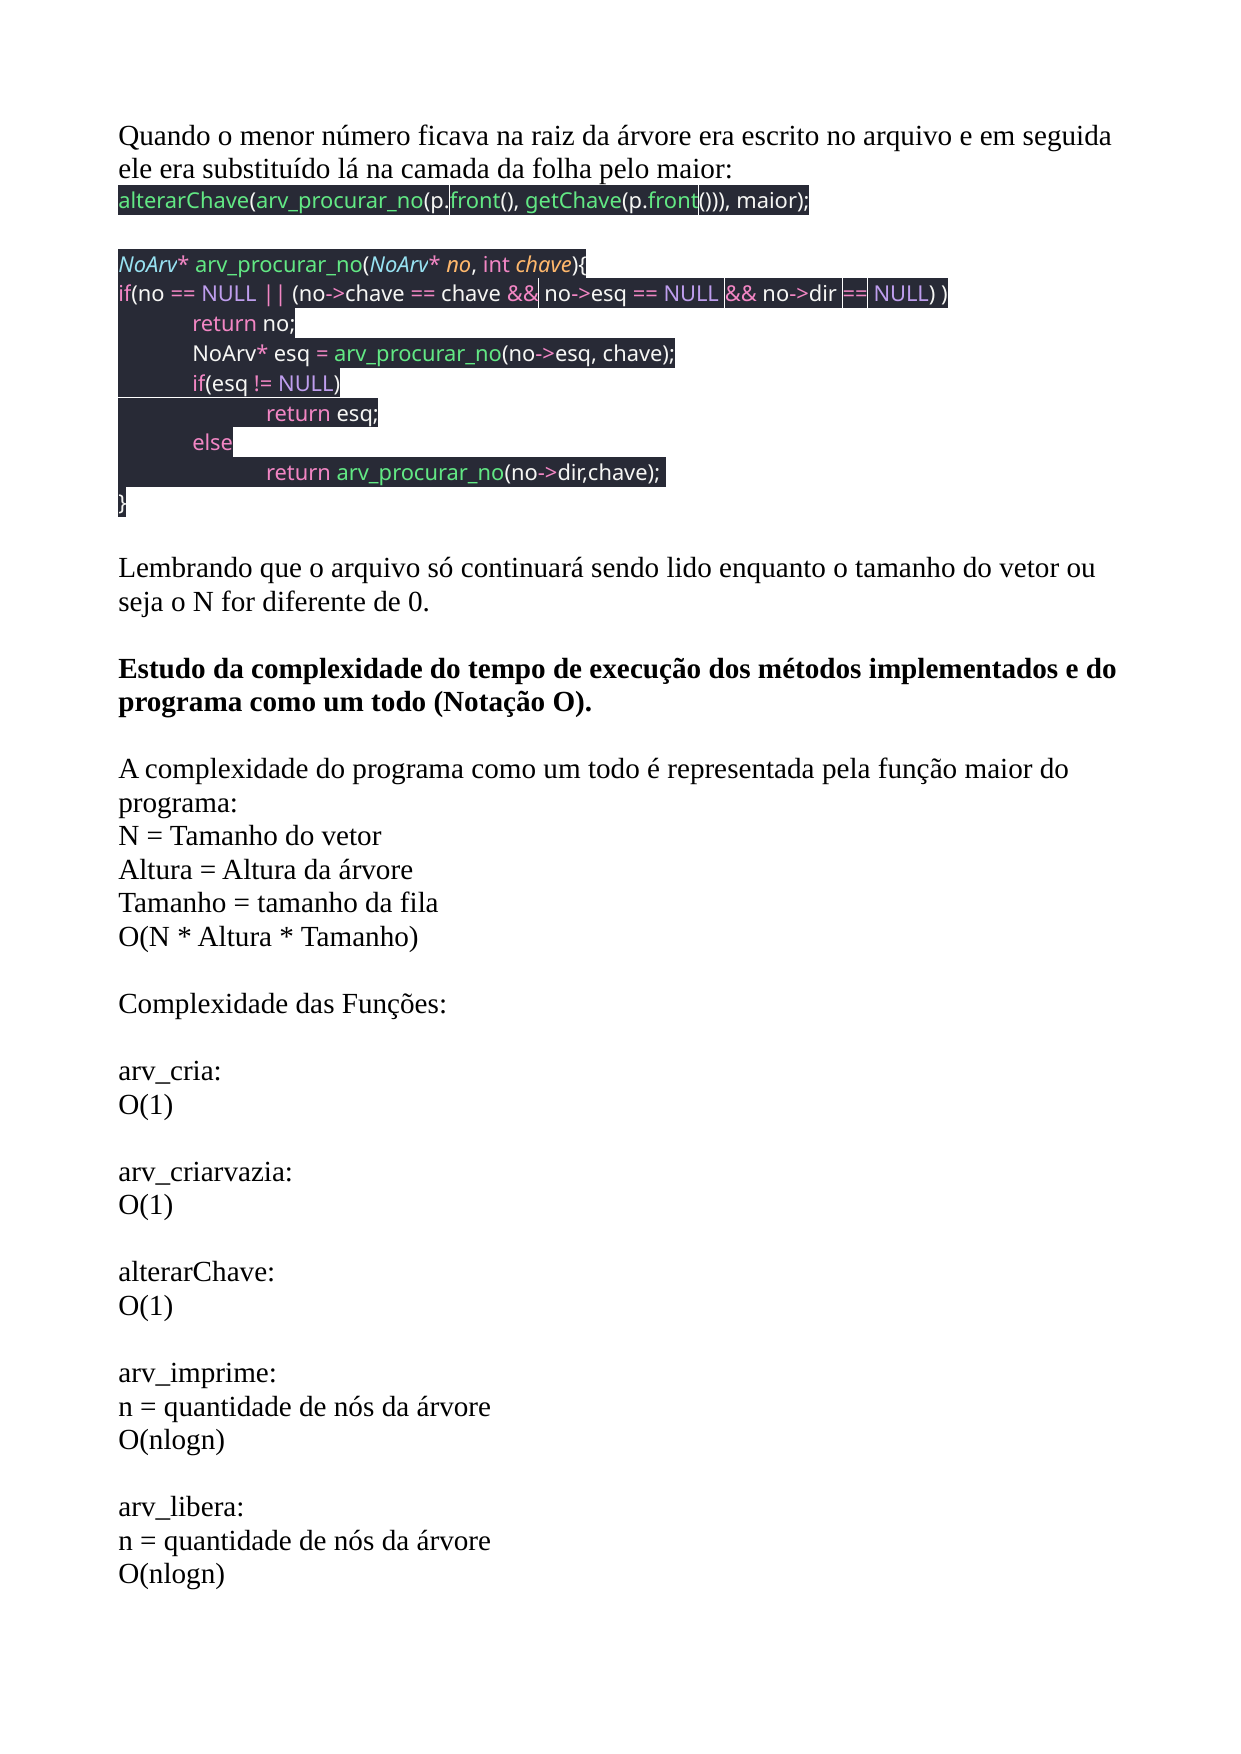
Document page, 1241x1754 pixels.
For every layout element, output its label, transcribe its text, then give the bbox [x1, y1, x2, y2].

text programa como um todo (Notação O). [118, 684, 1122, 718]
text Estudo da complexidade do tempo de execução dos métodos implementados e do [118, 651, 1122, 684]
text O(1) [118, 1288, 1122, 1322]
text N = Tamanho do vetor [118, 818, 1122, 852]
text O(1) [118, 1187, 1122, 1221]
text n = quantidade de nós da árvore [118, 1389, 1122, 1422]
text Altura = Altura da árvore [118, 852, 1122, 886]
text A complexidade do programa como um todo é representada pela função maior do programa: [118, 751, 1122, 818]
text arv_criarvazia: [118, 1154, 1122, 1187]
text arv_libera: [118, 1489, 1122, 1523]
text O(N * Altura * Tamanho) [118, 919, 1122, 953]
text alterarChave: [118, 1254, 1122, 1288]
text if(esq != NULL) [118, 368, 1122, 397]
text Complexidade das Funções: [118, 986, 1122, 1020]
text alterarChave(arv_procurar_no(p.front(), getChave(p.front())), maior); [118, 185, 1122, 215]
text Lembrando que o arquivo só continuará sendo lido enquanto o tamanho do vetor ou seja o N for diferente de 0. [118, 550, 1122, 617]
text Quando o menor número ficava na raiz da árvore era escrito no arquivo e em seguida ele era substituído lá na camada da folha pelo maior: [118, 118, 1122, 185]
text return arv_procurar_no(no->dir,chave); [118, 457, 1122, 487]
text O(1) [118, 1087, 1122, 1120]
text arv_cria: [118, 1053, 1122, 1087]
text Tamanho = tamanho da fila [118, 886, 1122, 919]
text n = quantidade de nós da árvore [118, 1523, 1122, 1556]
text return esq; [118, 397, 1122, 427]
text NoArv* esq = arv_procurar_no(no->esq, chave); [118, 338, 1122, 368]
text else [118, 427, 1122, 457]
text if(no == NULL || (no->chave == chave && no->esq == NULL && no->dir == NULL) ) [118, 278, 1122, 308]
text return no; [118, 308, 1122, 338]
text O(nlogn) [118, 1422, 1122, 1456]
text } [118, 487, 1122, 517]
text O(nlogn) [118, 1556, 1122, 1590]
text arv_imprime: [118, 1355, 1122, 1389]
text NoArv* arv_procurar_no(NoArv* no, int chave){ [118, 248, 1122, 278]
